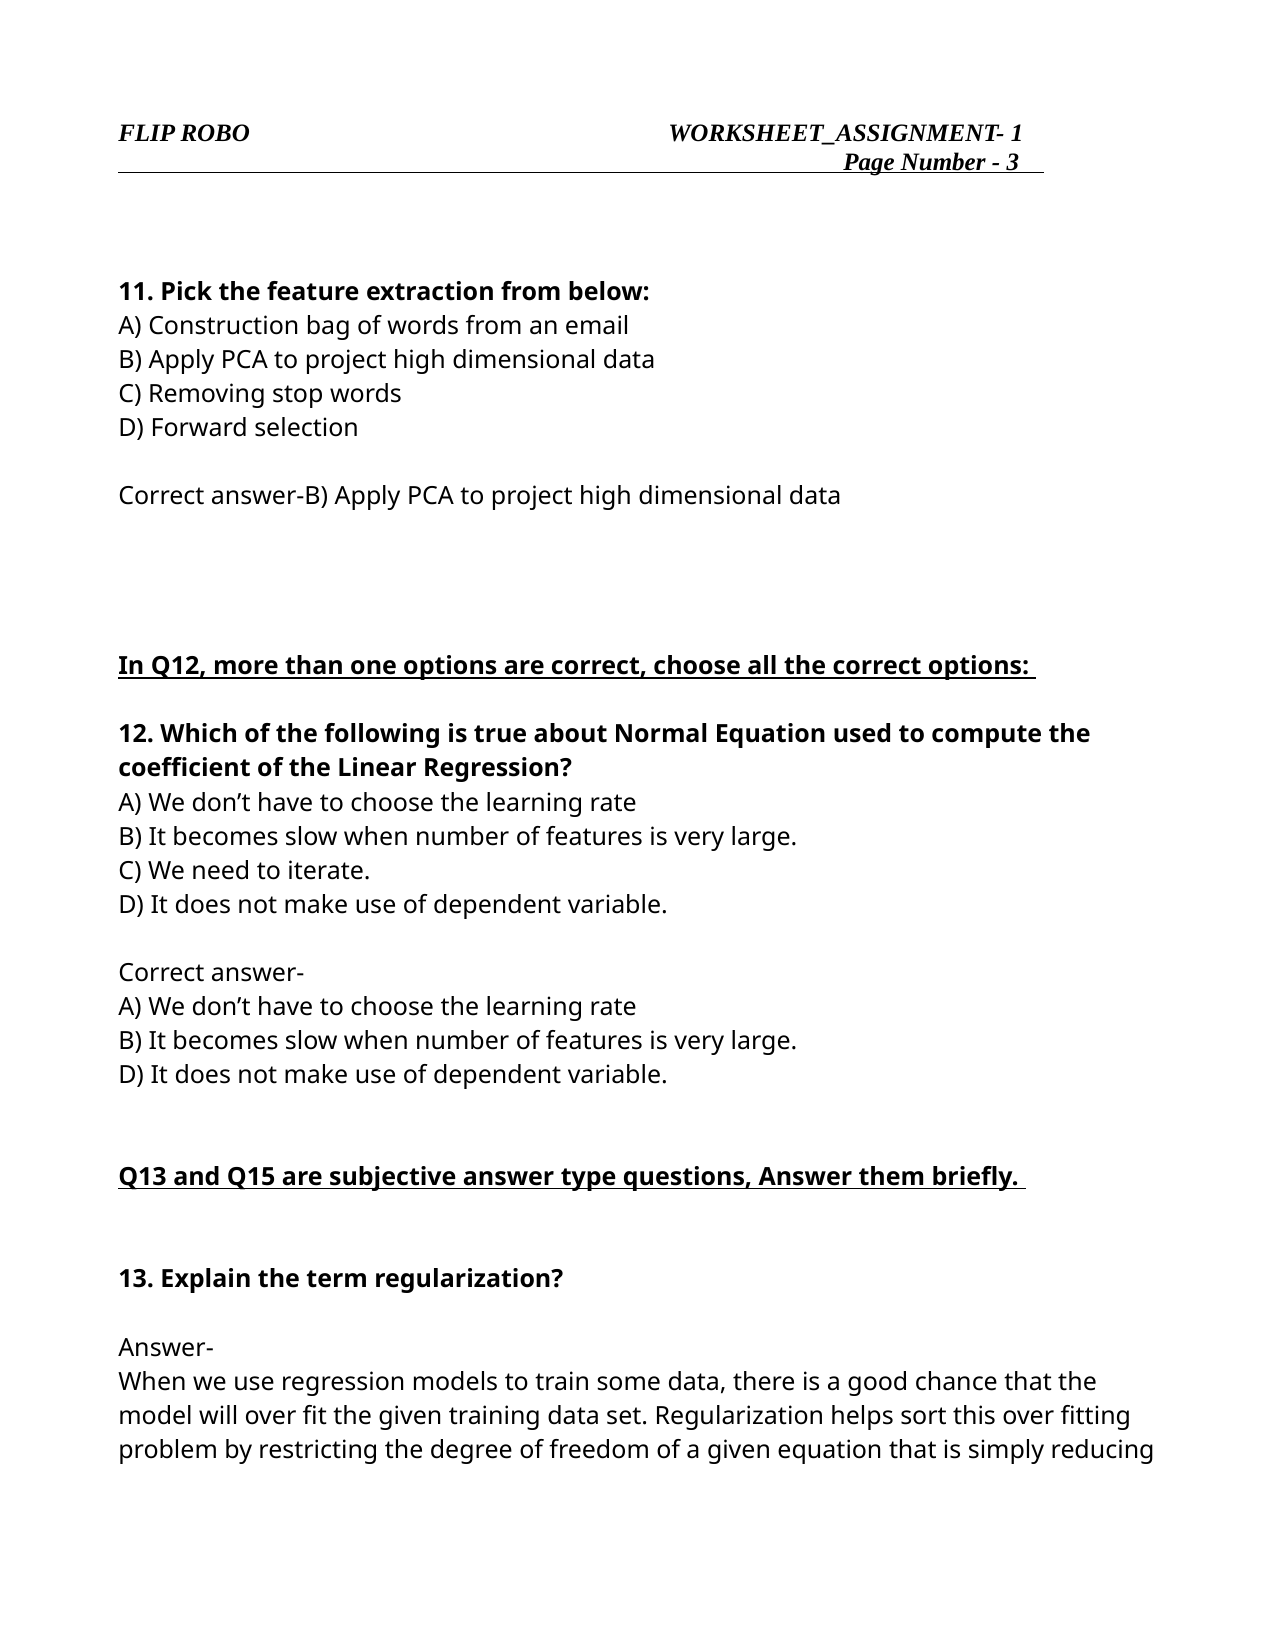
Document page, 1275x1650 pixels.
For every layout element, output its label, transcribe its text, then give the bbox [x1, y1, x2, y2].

text A) We don’t have to choose the learning rate [118, 988, 1157, 1023]
text A) Construction bag of words from an email [118, 307, 1157, 341]
text D) Forward selection [118, 409, 1157, 443]
text A) We don’t have to choose the learning rate [118, 784, 1157, 818]
text Correct answer-B) Apply PCA to project high dimensional data [118, 478, 1157, 512]
text When we use regression models to train some data, there is a good chance that the model will over fit the given training data set. Regularization helps sort this over fitting problem by restricting the degree of freedom of a given equation that is simply reducing [118, 1363, 1157, 1465]
text 13. Explain the term regularization? [118, 1261, 1157, 1295]
text In Q12, more than one options are correct, choose all the correct options: [118, 648, 1157, 682]
text B) It becomes slow when number of features is very large. [118, 1023, 1157, 1057]
text Correct answer- [118, 954, 1157, 988]
text C) Removing stop words [118, 375, 1157, 409]
text Answer- [118, 1329, 1157, 1363]
text D) It does not make use of dependent variable. [118, 886, 1157, 920]
text 12. Which of the following is true about Normal Equation used to compute the coefficient of the Linear Regression? [118, 716, 1157, 784]
text B) It becomes slow when number of features is very large. [118, 818, 1157, 852]
text B) Apply PCA to project high dimensional data [118, 341, 1157, 375]
text 11. Pick the feature extraction from below: [118, 273, 1157, 307]
text C) We need to iterate. [118, 852, 1157, 886]
text D) It does not make use of dependent variable. [118, 1057, 1157, 1091]
text Q13 and Q15 are subjective answer type questions, Answer them briefly. [118, 1159, 1157, 1193]
